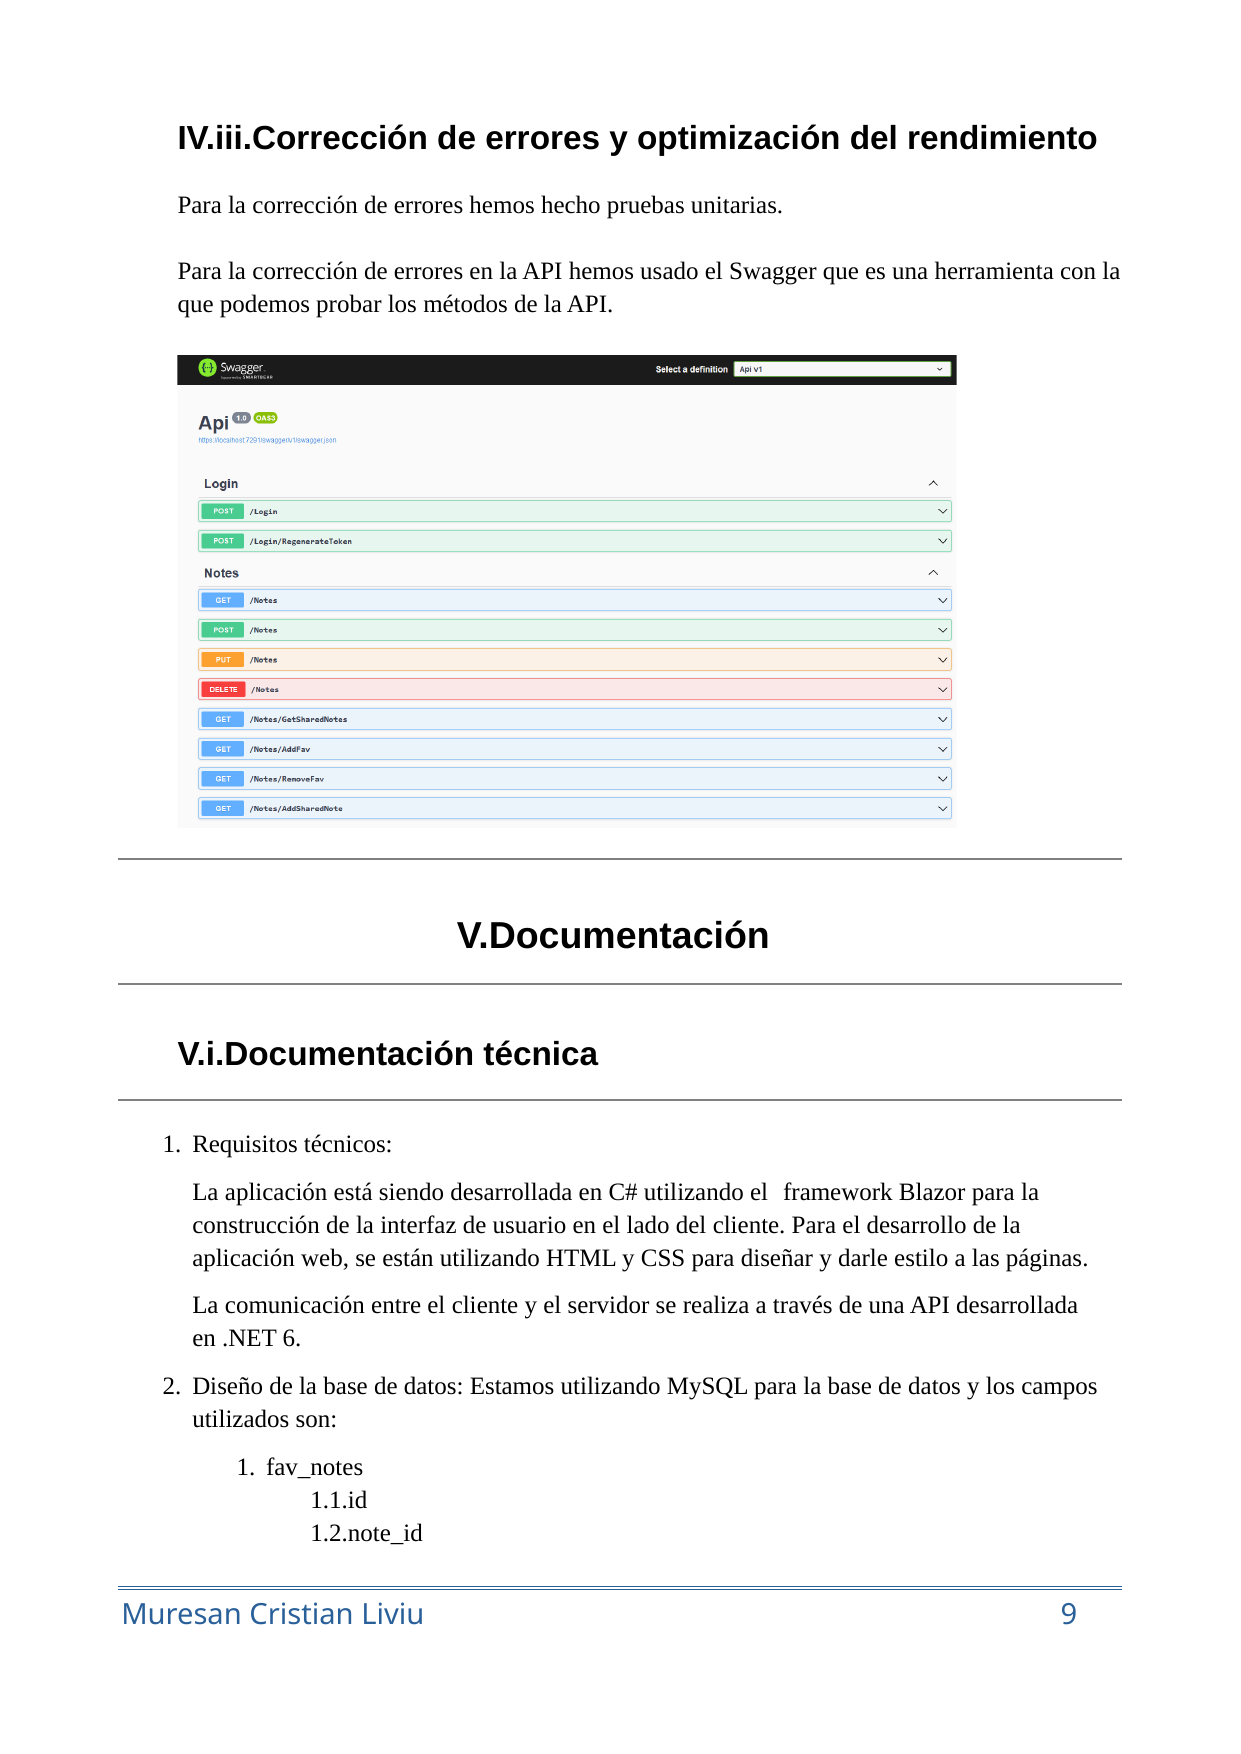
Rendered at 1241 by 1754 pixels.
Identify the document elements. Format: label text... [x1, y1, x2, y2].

subtitle Corrección de errores y optimización del rendimiento [177, 118, 1122, 157]
text La aplicación está siendo desarrollada en C# utilizando el framework Blazor para la construcción de la interfaz de usuario en el lado del cliente. Para el desarrollo de la aplicación web, se están utilizando HTML y CSS para diseñar y darle estilo a las páginas. [118, 1177, 1122, 1272]
subtitle Documentación [472, 913, 1122, 956]
text Para la corrección de errores hemos hecho pruebas unitarias. [177, 190, 1122, 219]
list fav_notes [236, 1452, 1122, 1481]
subtitle Documentación técnica [177, 1034, 1122, 1072]
text La comunicación entre el cliente y el servidor se realiza a través de una API desarrollada en .NET 6. [118, 1291, 1122, 1352]
text Para la corrección de errores en la API hemos usado el Swagger que es una herramienta con la que podemos probar los métodos de la API. [177, 256, 1122, 318]
list Diseño de la base de datos: Estamos utilizando MySQL para la base de datos y los campos utilizados son: [162, 1371, 1122, 1433]
list note_id [310, 1518, 1122, 1547]
list id [310, 1485, 1122, 1513]
picture [177, 355, 957, 828]
list Requisitos técnicos: [162, 1129, 1122, 1158]
